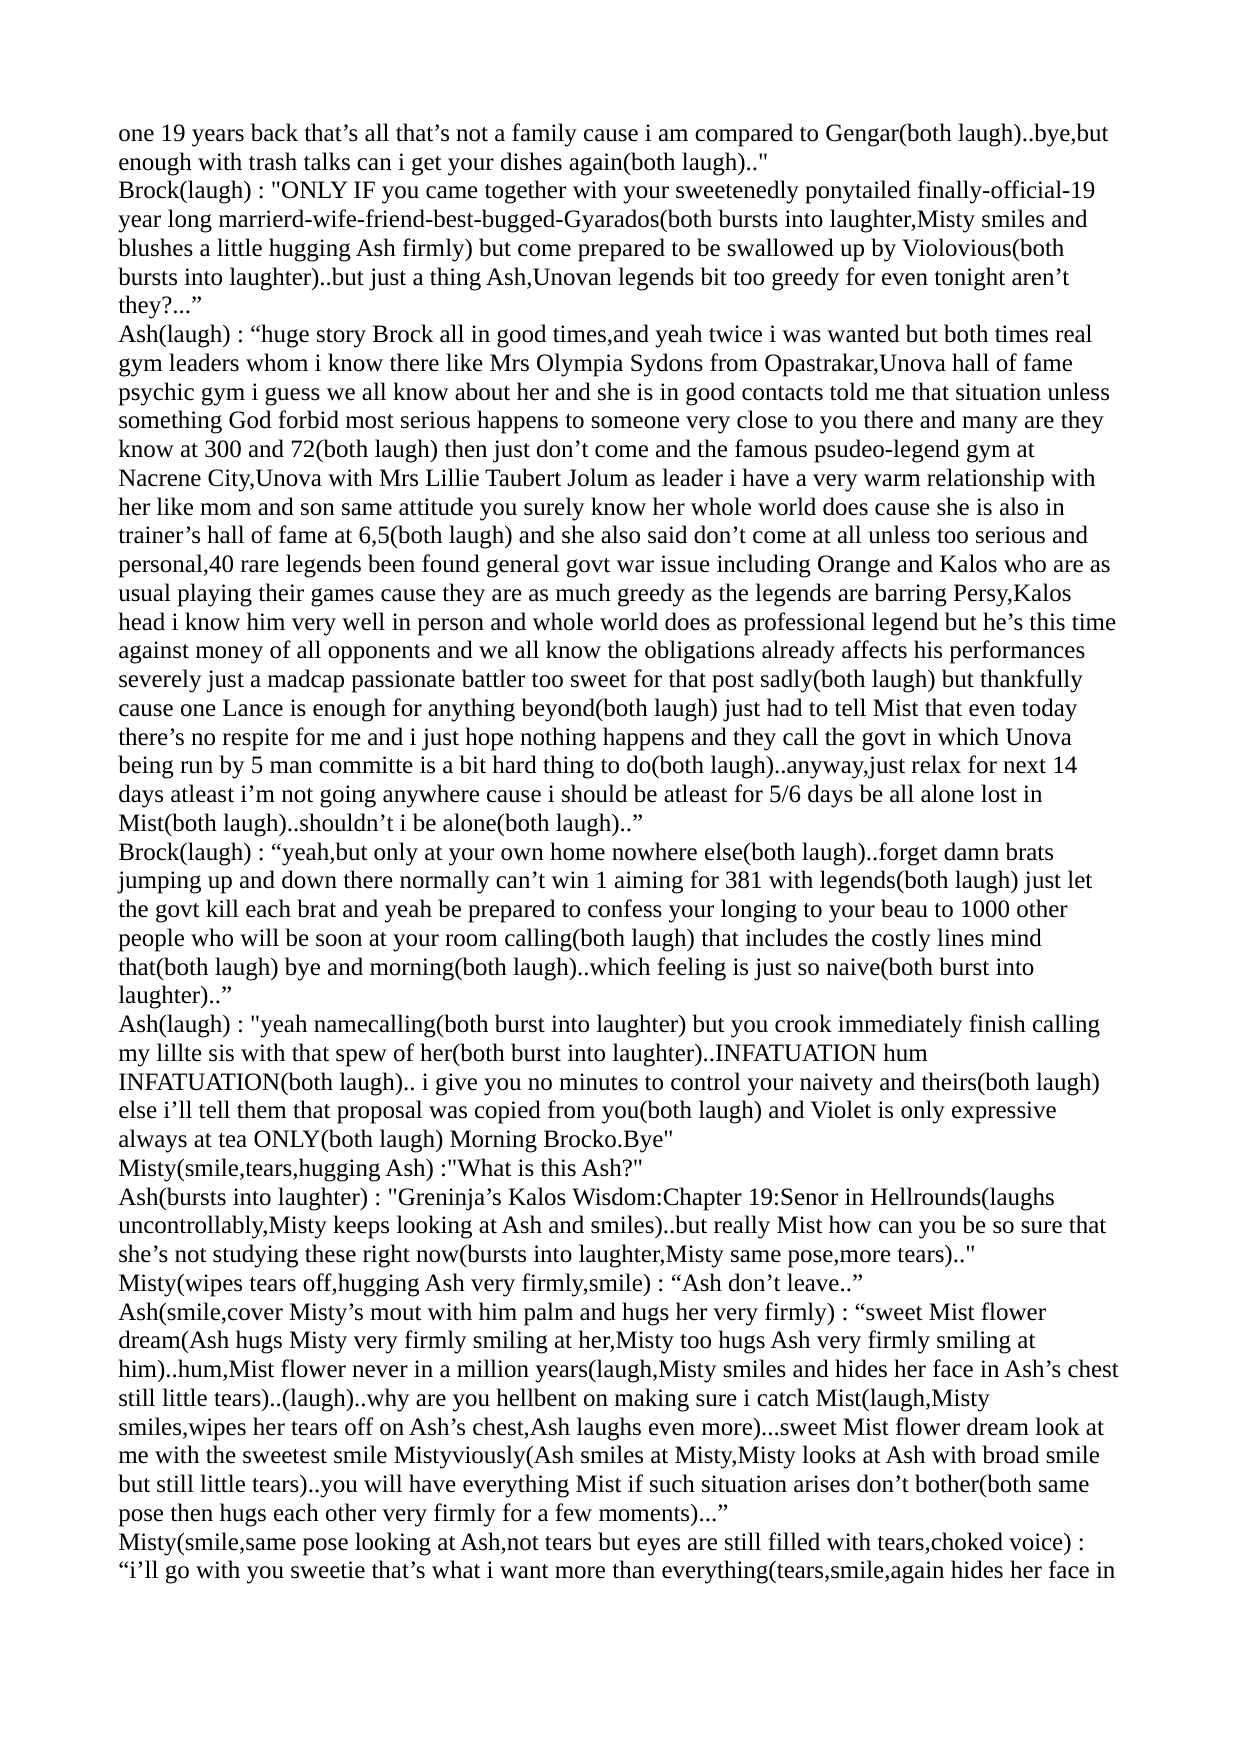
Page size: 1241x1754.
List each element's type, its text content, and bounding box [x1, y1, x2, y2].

text Brock(laugh) : "ONLY IF you came together with your sweetenedly ponytailed finally-official-19 year long marrierd-wife-friend-best-bugged-Gyarados(both bursts into laughter,Misty smiles and blushes a little hugging Ash firmly) but come prepared to be swallowed up by Violovious(both bursts into laughter)..but just a thing Ash,Unovan legends bit too greedy for even tonight aren’t they?...” [118, 176, 1122, 319]
text Misty(smile,tears,hugging Ash) :"What is this Ash?" [118, 1153, 1122, 1182]
text Misty(smile,same pose looking at Ash,not tears but eyes are still filled with tears,choked voice) : “i’ll go with you sweetie that’s what i want more than everything(tears,smile,again hides her face in [118, 1527, 1122, 1584]
text Ash(smile,cover Misty’s mout with him palm and hugs her very firmly) : “sweet Mist flower dream(Ash hugs Misty very firmly smiling at her,Misty too hugs Ash very firmly smiling at him)..hum,Mist flower never in a million years(laugh,Misty smiles and hides her face in Ash’s chest still little tears)..(laugh)..why are you hellbent on making sure i catch Mist(laugh,Misty smiles,wipes her tears off on Ash’s chest,Ash laughs even more)...sweet Mist flower dream look at me with the sweetest smile Mistyviously(Ash smiles at Misty,Misty looks at Ash with broad smile but still little tears)..you will have everything Mist if such situation arises don’t bother(both same pose then hugs each other very firmly for a few moments)...” [118, 1297, 1122, 1527]
text Ash(laugh) : "yeah namecalling(both burst into laughter) but you crook immediately finish calling my lillte sis with that spew of her(both burst into laughter)..INFATUATION hum INFATUATION(both laugh).. i give you no minutes to control your naivety and theirs(both laugh) else i’ll tell them that proposal was copied from you(both laugh) and Violet is only expressive always at tea ONLY(both laugh) Morning Brocko.Bye" [118, 1009, 1122, 1153]
text Ash(bursts into laughter) : "Greninja’s Kalos Wisdom:Chapter 19:Senor in Hellrounds(laughs uncontrollably,Misty keeps looking at Ash and smiles)..but really Mist how can you be so sure that she’s not studying these right now(bursts into laughter,Misty same pose,more tears).." [118, 1182, 1122, 1268]
text Misty(wipes tears off,hugging Ash very firmly,smile) : “Ash don’t leave..” [118, 1268, 1122, 1297]
text Brock(laugh) : “yeah,but only at your own home nowhere else(both laugh)..forget damn brats jumping up and down there normally can’t win 1 aiming for 381 with legends(both laugh) just let the govt kill each brat and yeah be prepared to confess your longing to your beau to 1000 other people who will be soon at your room calling(both laugh) that includes the costly lines mind that(both laugh) bye and morning(both laugh)..which feeling is just so naive(both burst into laughter)..” [118, 837, 1122, 1009]
text one 19 years back that’s all that’s not a family cause i am compared to Gengar(both laugh)..bye,but enough with trash talks can i get your dishes again(both laugh).." [118, 118, 1122, 176]
text Ash(laugh) : “huge story Brock all in good times,and yeah twice i was wanted but both times real gym leaders whom i know there like Mrs Olympia Sydons from Opastrakar,Unova hall of fame psychic gym i guess we all know about her and she is in good contacts told me that situation unless something God forbid most serious happens to someone very close to you there and many are they know at 300 and 72(both laugh) then just don’t come and the famous psudeo-legend gym at Nacrene City,Unova with Mrs Lillie Taubert Jolum as leader i have a very warm relationship with her like mom and son same attitude you surely know her whole world does cause she is also in trainer’s hall of fame at 6,5(both laugh) and she also said don’t come at all unless too serious and personal,40 rare legends been found general govt war issue including Orange and Kalos who are as usual playing their games cause they are as much greedy as the legends are barring Persy,Kalos head i know him very well in person and whole world does as professional legend but he’s this time against money of all opponents and we all know the obligations already affects his performances severely just a madcap passionate battler too sweet for that post sadly(both laugh) but thankfully cause one Lance is enough for anything beyond(both laugh) just had to tell Mist that even today there’s no respite for me and i just hope nothing happens and they call the govt in which Unova being run by 5 man committe is a bit hard thing to do(both laugh)..anyway,just relax for next 14 days atleast i’m not going anywhere cause i should be atleast for 5/6 days be all alone lost in Mist(both laugh)..shouldn’t i be alone(both laugh)..” [118, 319, 1122, 837]
